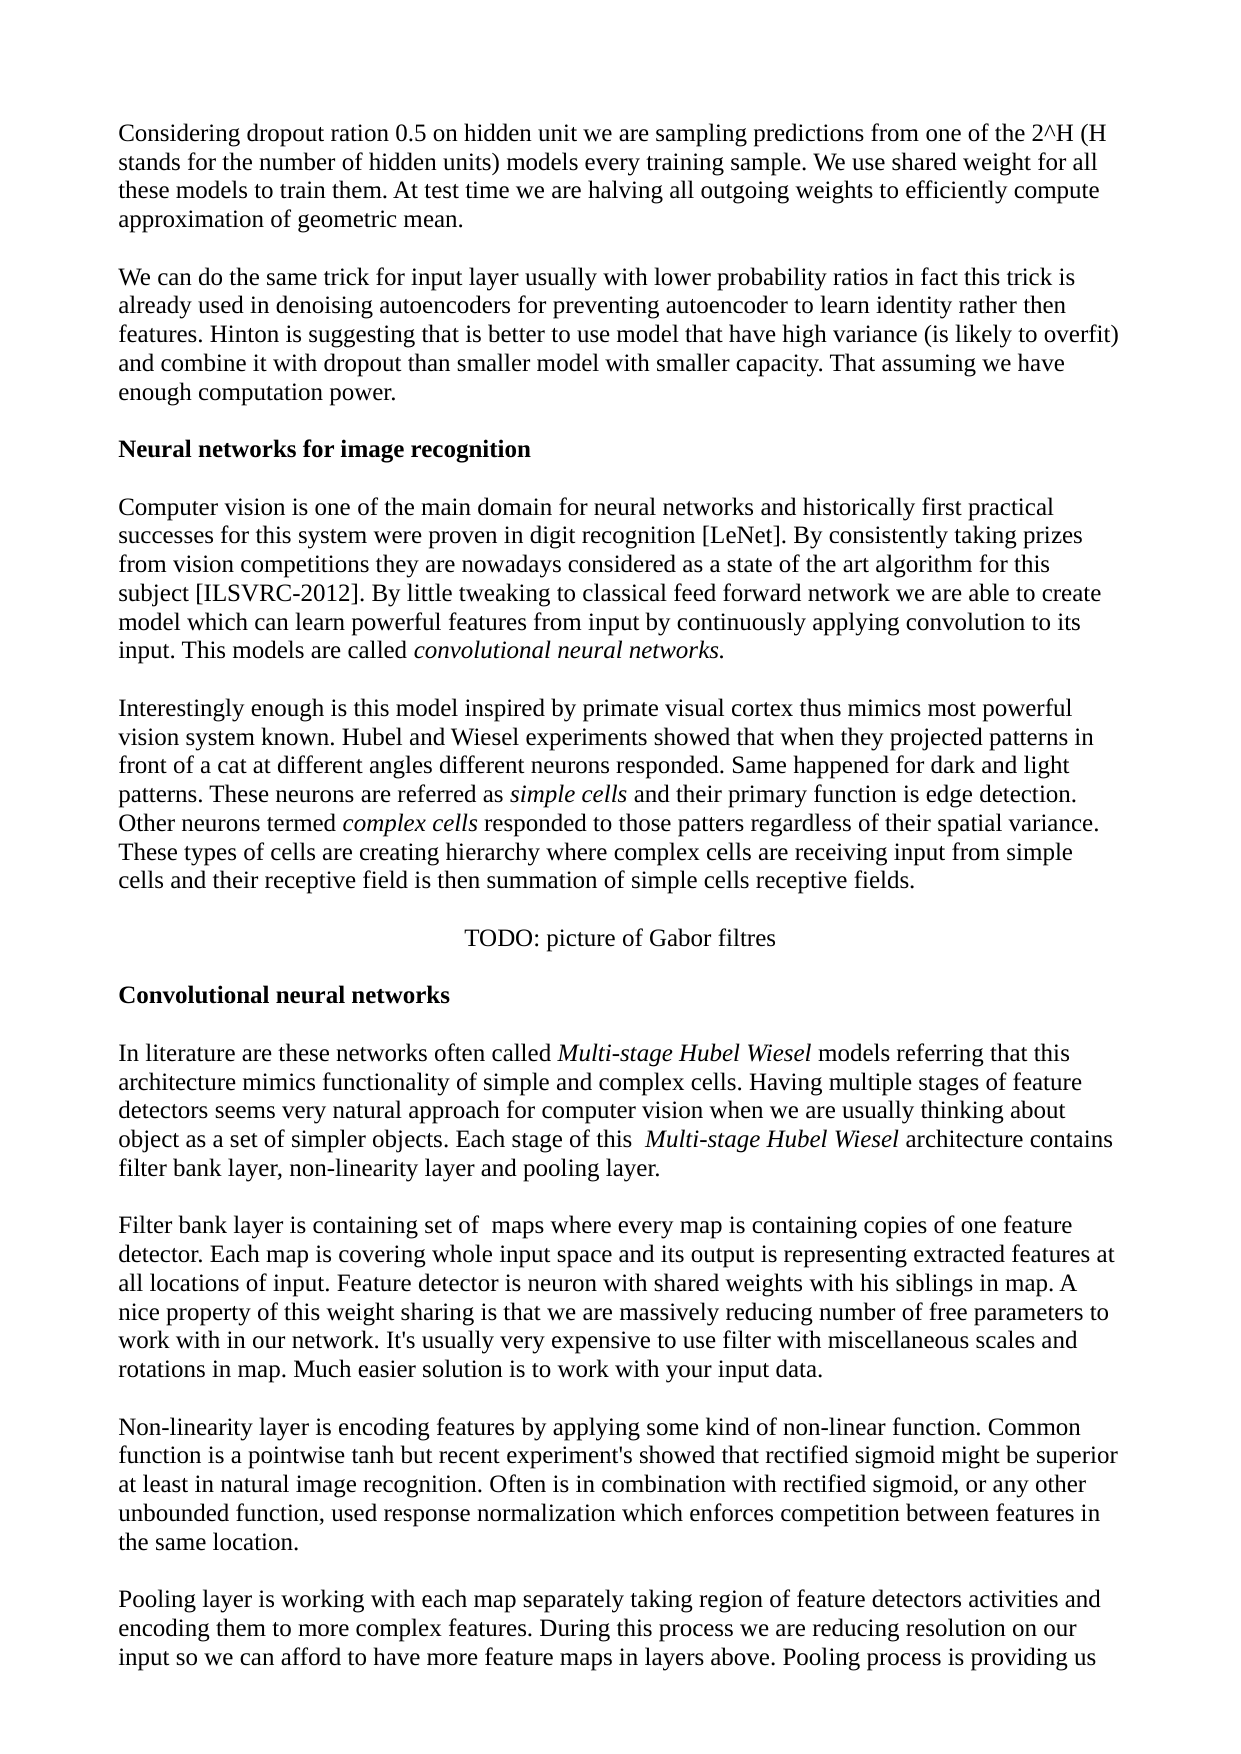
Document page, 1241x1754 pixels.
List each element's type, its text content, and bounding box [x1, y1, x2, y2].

text TODO: picture of Gabor filtres [118, 923, 1122, 952]
text Filter bank layer is containing set of maps where every map is containing copies of one feature detector. Each map is covering whole input space and its output is representing extracted features at all locations of input. Feature detector is neuron with shared weights with his siblings in map. A nice property of this weight sharing is that we are massively reducing number of free parameters to work with in our network. It's usually very expensive to use filter with miscellaneous scales and rotations in map. Much easier solution is to work with your input data. [118, 1211, 1122, 1383]
text Considering dropout ration 0.5 on hidden unit we are sampling predictions from one of the 2^H (H stands for the number of hidden units) models every training sample. We use shared weight for all these models to train them. At test time we are halving all outgoing weights to efficiently compute approximation of geometric mean. [118, 118, 1122, 233]
text Non-linearity layer is encoding features by applying some kind of non-linear function. Common function is a pointwise tanh but recent experiment's showed that rectified sigmoid might be superior at least in natural image recognition. Often is in combination with rectified sigmoid, or any other unbounded function, used response normalization which enforces competition between features in the same location. [118, 1412, 1122, 1556]
text Computer vision is one of the main domain for neural networks and historically first practical successes for this system were proven in digit recognition [LeNet]. By consistently taking prizes from vision competitions they are nowadays considered as a state of the art algorithm for this subject [ILSVRC-2012]. By little tweaking to classical feed forward network we are able to create model which can learn powerful features from input by continuously applying convolution to its input. This models are called convolutional neural networks. [118, 492, 1122, 664]
text Pooling layer is working with each map separately taking region of feature detectors activities and encoding them to more complex features. During this process we are reducing resolution on our input so we can afford to have more feature maps in layers above. Pooling process is providing us [118, 1584, 1122, 1671]
text Neural networks for image recognition [118, 434, 1122, 463]
text In literature are these networks often called Multi-stage Hubel Wiesel models referring that this architecture mimics functionality of simple and complex cells. Having multiple stages of feature detectors seems very natural approach for computer vision when we are usually thinking about object as a set of simpler objects. Each stage of this Multi-stage Hubel Wiesel architecture contains filter bank layer, non-linearity layer and pooling layer. [118, 1038, 1122, 1182]
text Convolutional neural networks [118, 981, 1122, 1009]
text Interestingly enough is this model inspired by primate visual cortex thus mimics most powerful vision system known. Hubel and Wiesel experiments showed that when they projected patterns in front of a cat at different angles different neurons responded. Same happened for dark and light patterns. These neurons are referred as simple cells and their primary function is edge detection. Other neurons termed complex cells responded to those patters regardless of their spatial variance. These types of cells are creating hierarchy where complex cells are receiving input from simple cells and their receptive field is then summation of simple cells receptive fields. [118, 693, 1122, 894]
text We can do the same trick for input layer usually with lower probability ratios in fact this trick is already used in denoising autoencoders for preventing autoencoder to learn identity rather then features. Hinton is suggesting that is better to use model that have high variance (is likely to overfit) and combine it with dropout than smaller model with smaller capacity. That assuming we have enough computation power. [118, 262, 1122, 406]
